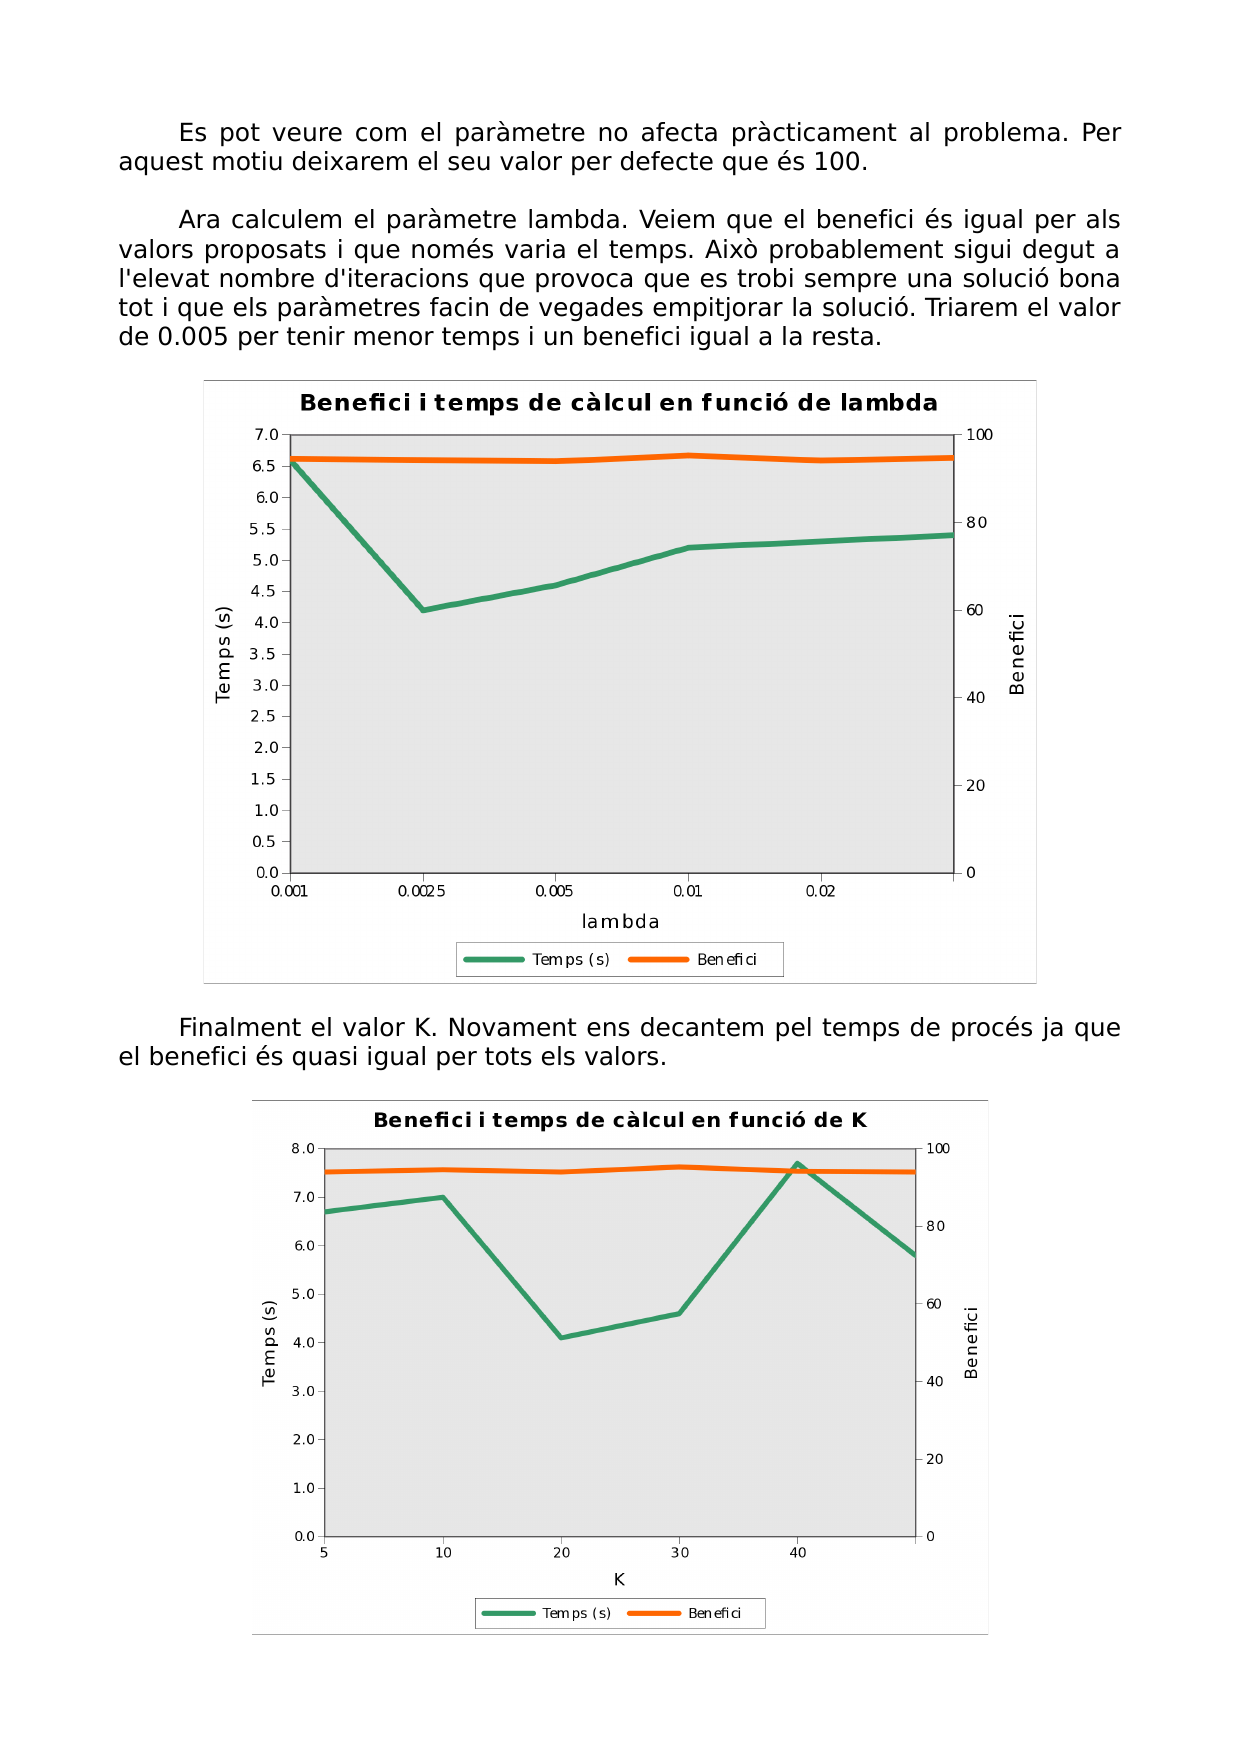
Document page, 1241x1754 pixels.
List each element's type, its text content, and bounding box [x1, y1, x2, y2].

text Ara calculem el paràmetre lambda. Veiem que el benefici és igual per als valors proposats i que només varia el temps. Això probablement sigui degut a l'elevat nombre d'iteracions que provoca que es trobi sempre una solució bona tot i que els paràmetres facin de vegades empitjorar la solució. Triarem el valor de 0.005 per tenir menor temps i un benefici igual a la resta. [118, 206, 1122, 351]
text Es pot veure com el paràmetre no afecta pràcticament al problema. Per aquest motiu deixarem el seu valor per defecte que és 100. [118, 118, 1122, 176]
picture [252, 1100, 989, 1635]
picture [203, 380, 1037, 984]
text Finalment el valor K. Novament ens decantem pel temps de procés ja que el benefici és quasi igual per tots els valors. [118, 1013, 1122, 1072]
